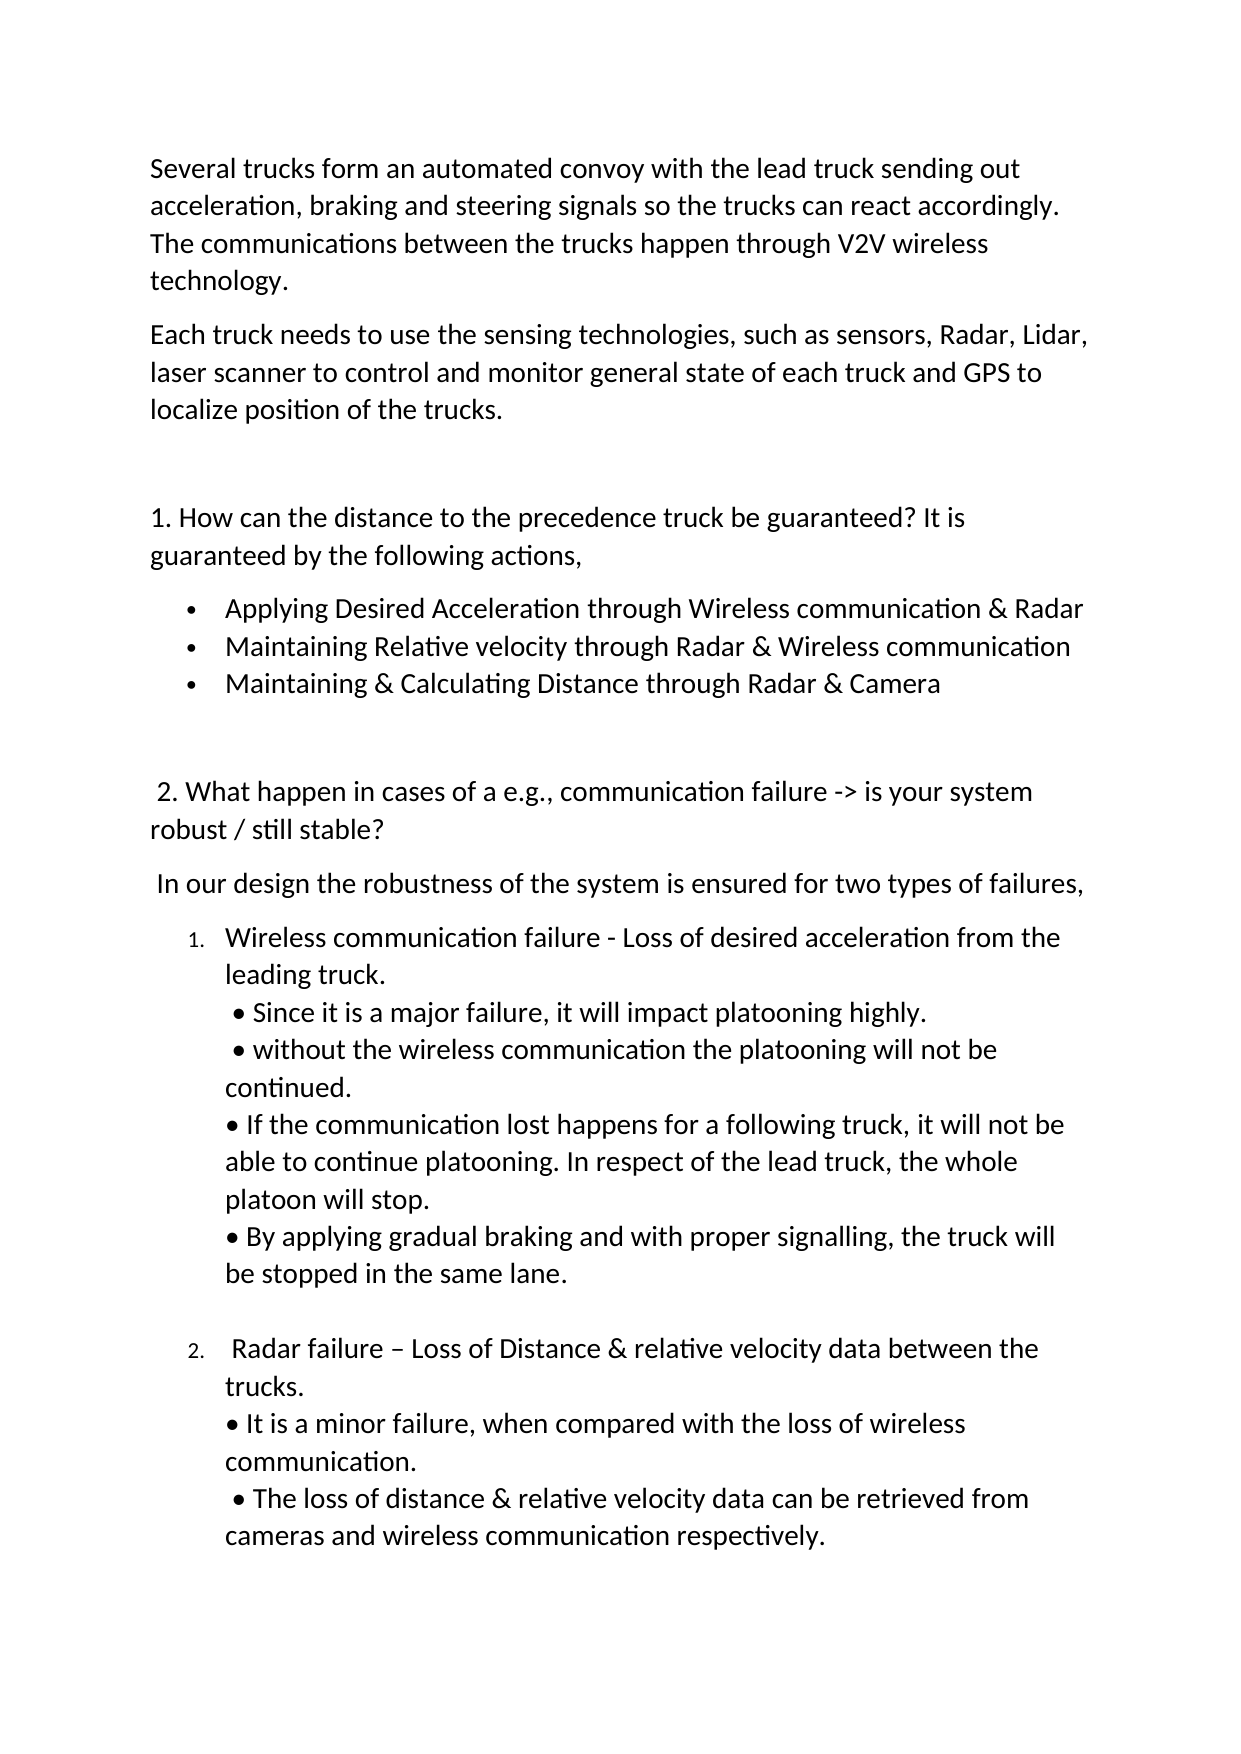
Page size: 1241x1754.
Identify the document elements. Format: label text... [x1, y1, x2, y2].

list Maintaining Relative velocity through Radar & Wireless communication [187, 628, 1090, 664]
list Wireless communication failure - Loss of desired acceleration from the leading truck. [187, 919, 1090, 992]
list • If the communication lost happens for a following truck, it will not be able to continue platooning. In respect of the lead truck, the whole platoon will stop. [225, 1106, 1090, 1216]
list Applying Desired Acceleration through Wireless communication & Radar [187, 591, 1090, 626]
text Several trucks form an automated convoy with the lead truck sending out acceleration, braking and steering signals so the trucks can react accordingly. The communications between the trucks happen through V2V wireless technology. [150, 150, 1090, 298]
list Maintaining & Calculating Distance through Radar & Camera [187, 665, 1090, 701]
list Radar failure – Loss of Distance & relative velocity data between the trucks. [187, 1330, 1090, 1403]
text 2. What happen in cases of a e.g., communication failure -> is your system robust / still stable? [150, 773, 1090, 847]
list • without the wireless communication the platooning will not be continued. [225, 1031, 1090, 1104]
list • The loss of distance & relative velocity data can be retrieved from cameras and wireless communication respectively. [225, 1480, 1090, 1553]
list • By applying gradual braking and with proper signalling, the truck will be stopped in the same lane. [225, 1218, 1090, 1291]
text Each truck needs to use the sensing technologies, such as sensors, Radar, Lidar, laser scanner to control and monitor general state of each truck and GPS to localize position of the trucks. [150, 316, 1090, 427]
list • It is a minor failure, when compared with the loss of wireless communication. [225, 1405, 1090, 1478]
text 1. How can the distance to the precedence truck be guaranteed? It is guaranteed by the following actions, [150, 499, 1090, 572]
text In our design the robustness of the system is ensured for two types of failures, [150, 865, 1090, 901]
list • Since it is a major failure, it will impact platooning highly. [225, 994, 1090, 1029]
